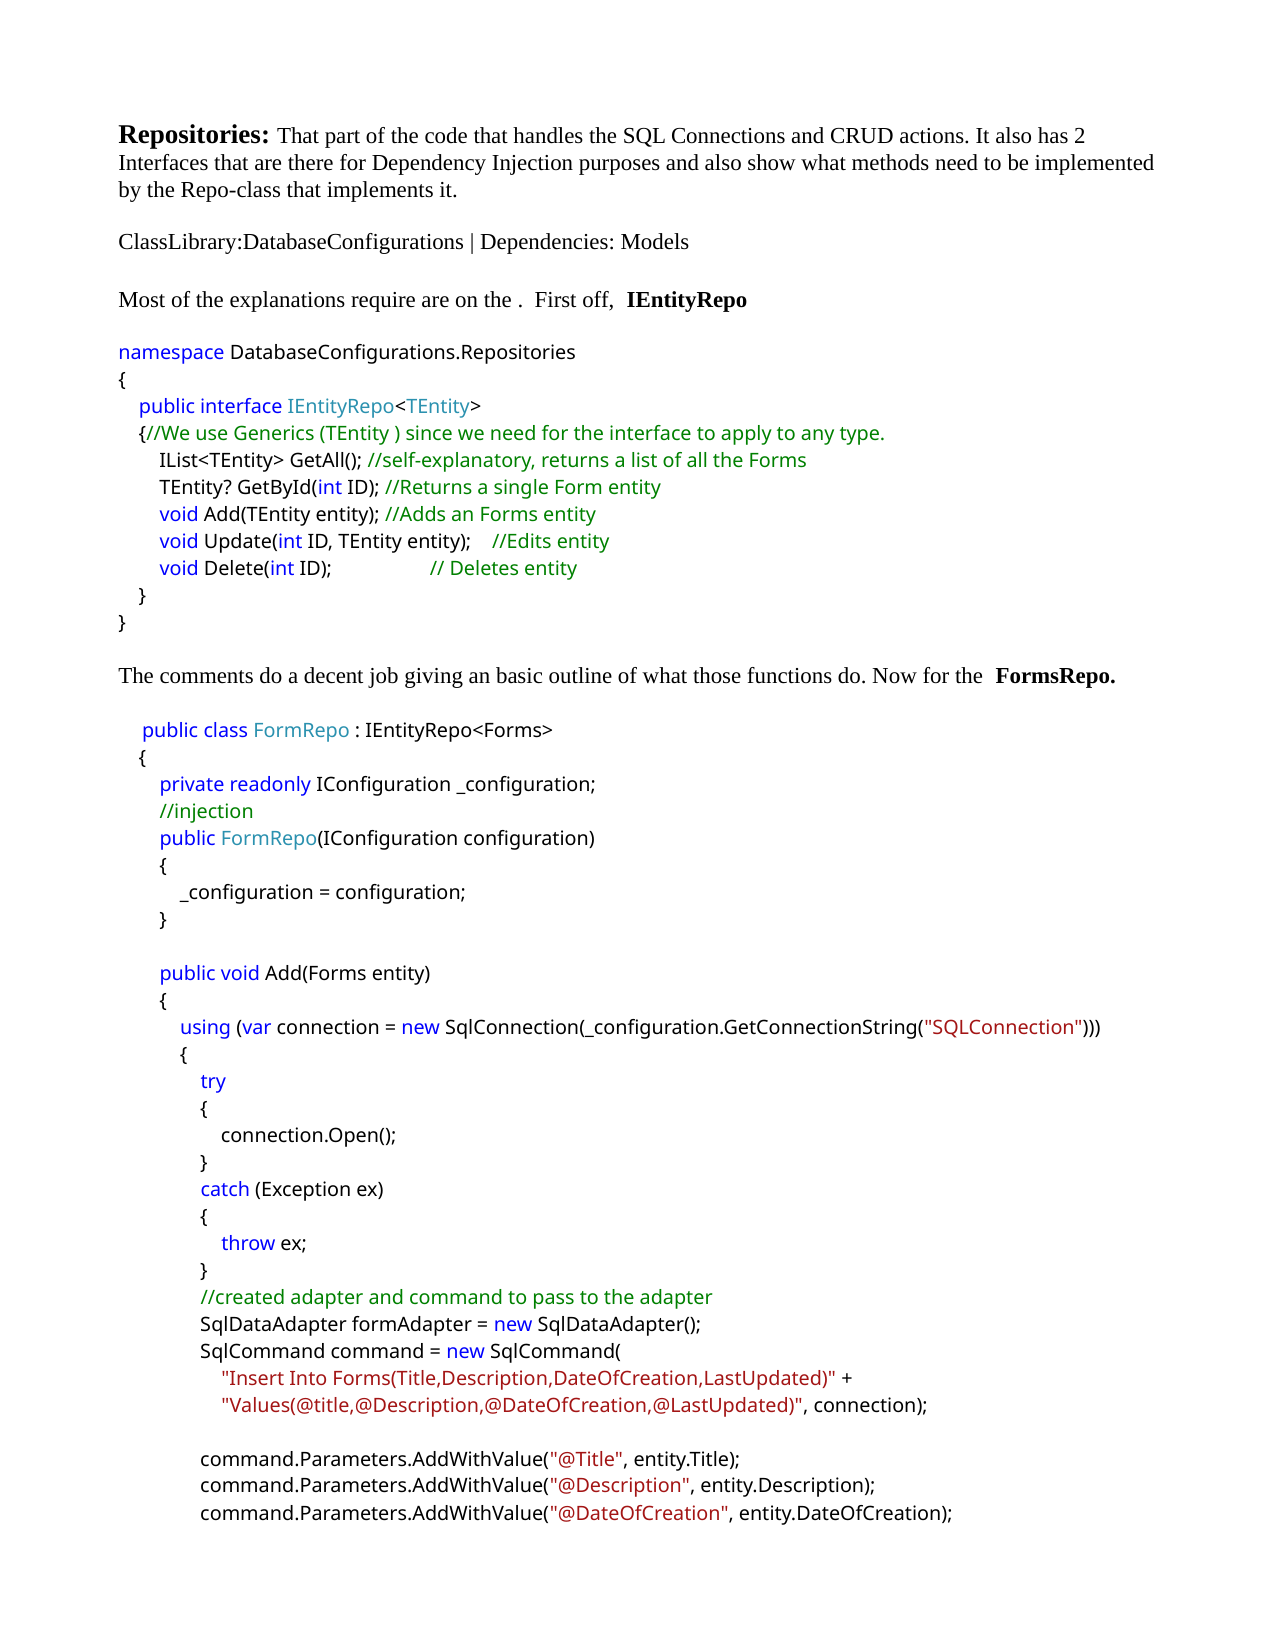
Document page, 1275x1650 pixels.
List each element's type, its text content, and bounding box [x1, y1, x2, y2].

text command.Parameters.AddWithValue("@DateOfCreation", entity.DateOfCreation); [118, 1499, 1157, 1526]
text } [118, 581, 1157, 608]
text {//We use Generics (TEntity ) since we need for the interface to apply to any type. [118, 419, 1157, 446]
text try [118, 1067, 1157, 1094]
text SqlDataAdapter formAdapter = new SqlDataAdapter(); [118, 1310, 1157, 1337]
text { [118, 1202, 1157, 1229]
text public interface IEntityRepo<TEntity> [118, 392, 1157, 419]
text { [118, 743, 1157, 770]
text Most of the explanations require are on the . First off, IEntityRepo [118, 286, 1157, 312]
text Repositories: That part of the code that handles the SQL Connections and CRUD actions. It also has 2 Interfaces that are there for Dependency Injection purposes and also show what methods need to be implemented by the Repo-class that implements it. [118, 118, 1157, 202]
text { [118, 851, 1157, 878]
text //created adapter and command to pass to the adapter [118, 1283, 1157, 1310]
text { [118, 1094, 1157, 1121]
text } [118, 1256, 1157, 1283]
text public void Add(Forms entity) [118, 959, 1157, 986]
text void Delete(int ID); // Deletes entity [118, 554, 1157, 581]
text { [118, 366, 1157, 392]
text void Add(TEntity entity); //Adds an Forms entity [118, 500, 1157, 527]
text } [118, 905, 1157, 932]
text IList<TEntity> GetAll(); //self-explanatory, returns a list of all the Forms [118, 446, 1157, 473]
text void Update(int ID, TEntity entity); //Edits entity [118, 527, 1157, 554]
text The comments do a decent job giving an basic outline of what those functions do. Now for the FormsRepo. [118, 662, 1157, 688]
text catch (Exception ex) [118, 1175, 1157, 1202]
text using (var connection = new SqlConnection(_configuration.GetConnectionString("SQLConnection"))) [118, 1013, 1157, 1040]
text "Values(@title,@Description,@DateOfCreation,@LastUpdated)", connection); [118, 1391, 1157, 1418]
text ClassLibrary:DatabaseConfigurations | Dependencies: Models [118, 228, 1157, 255]
text } [118, 1148, 1157, 1175]
text public class FormRepo : IEntityRepo<Forms> [118, 716, 1157, 743]
text _configuration = configuration; [118, 878, 1157, 905]
text SqlCommand command = new SqlCommand( [118, 1337, 1157, 1364]
text { [118, 986, 1157, 1013]
text { [118, 1040, 1157, 1067]
text connection.Open(); [118, 1121, 1157, 1148]
text TEntity? GetById(int ID); //Returns a single Form entity [118, 473, 1157, 500]
text throw ex; [118, 1229, 1157, 1256]
text private readonly IConfiguration _configuration; [118, 770, 1157, 797]
text //injection [118, 797, 1157, 824]
text public FormRepo(IConfiguration configuration) [118, 824, 1157, 851]
text } [118, 608, 1157, 635]
text command.Parameters.AddWithValue("@Description", entity.Description); [118, 1472, 1157, 1499]
text command.Parameters.AddWithValue("@Title", entity.Title); [118, 1445, 1157, 1472]
text "Insert Into Forms(Title,Description,DateOfCreation,LastUpdated)" + [118, 1364, 1157, 1391]
text namespace DatabaseConfigurations.Repositories [118, 338, 1157, 366]
